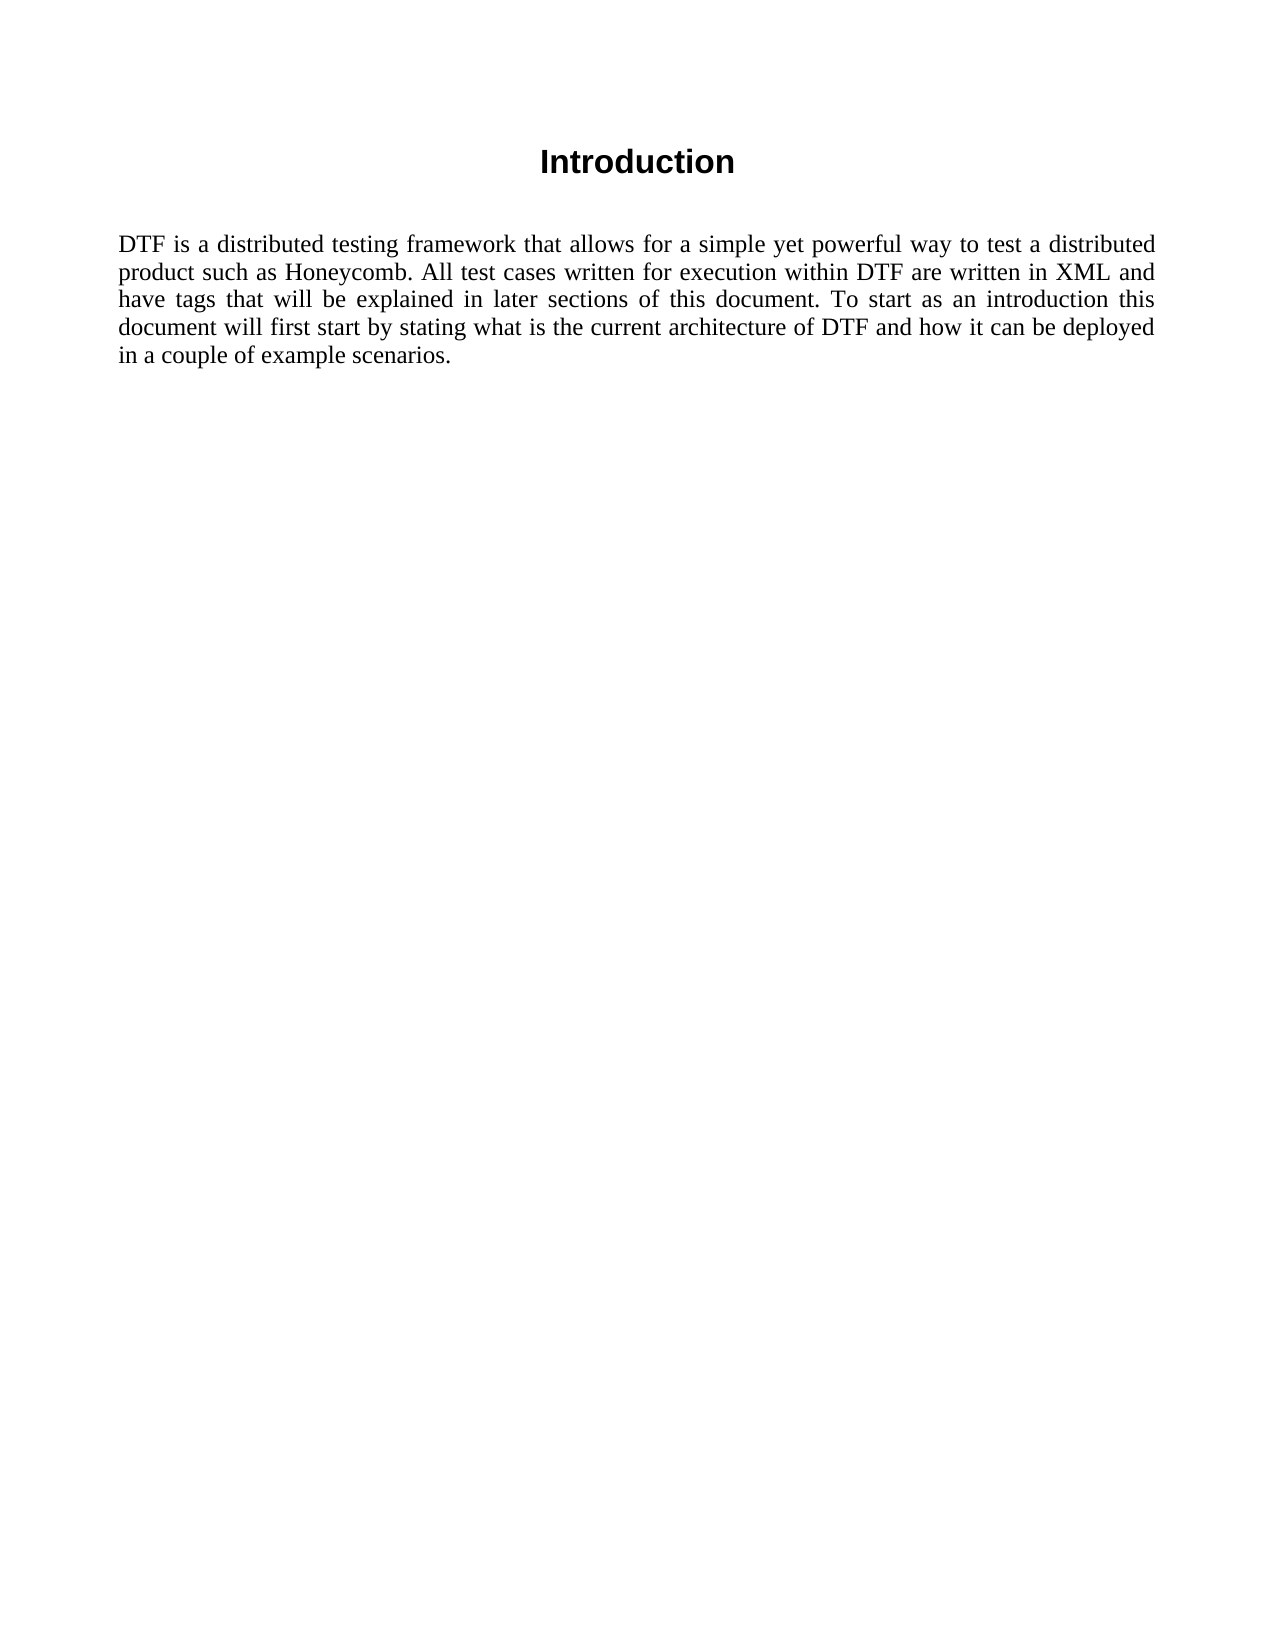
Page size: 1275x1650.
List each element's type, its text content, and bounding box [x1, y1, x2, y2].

subtitle Introduction [118, 143, 1157, 181]
text DTF is a distributed testing framework that allows for a simple yet powerful way to test a distributed product such as Honeycomb. All test cases written for execution within DTF are written in XML and have tags that will be explained in later sections of this document. To start as an introduction this document will first start by stating what is the current architecture of DTF and how it can be deployed in a couple of example scenarios. [118, 230, 1157, 368]
